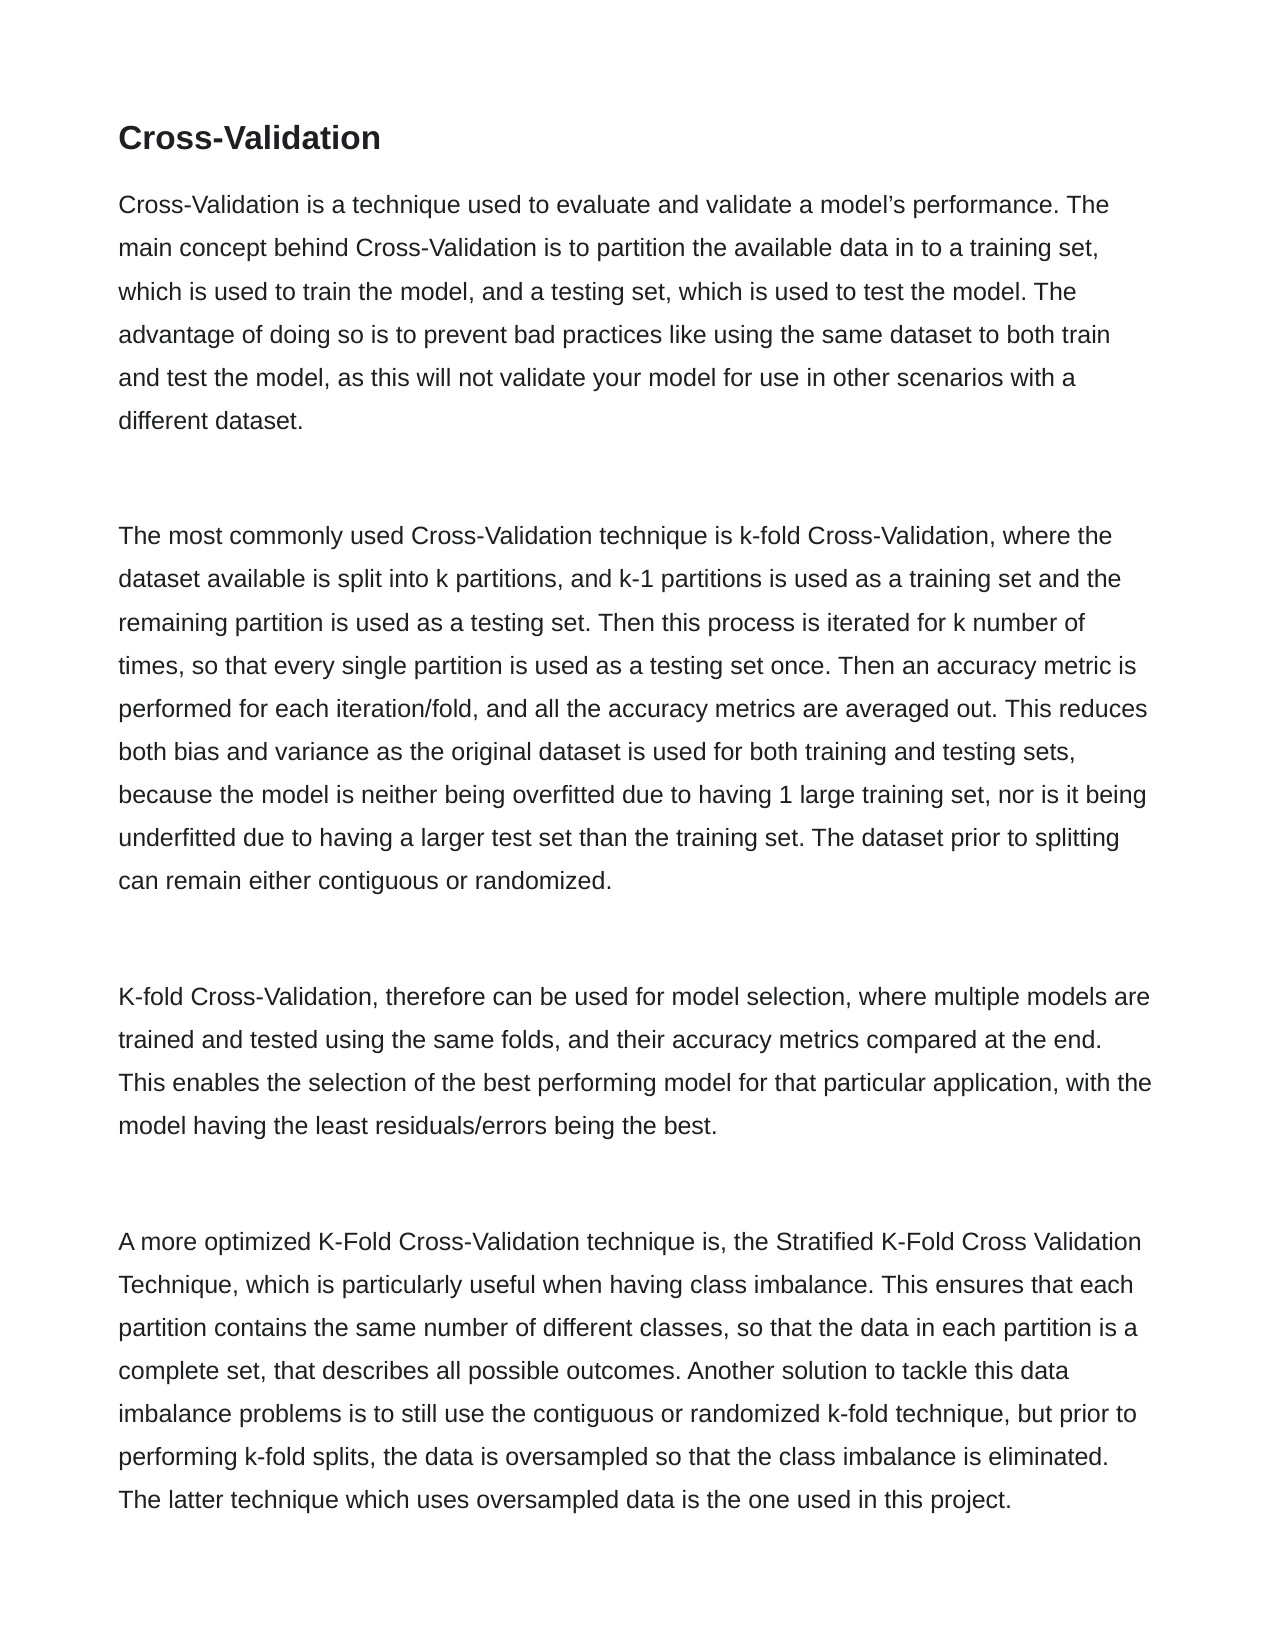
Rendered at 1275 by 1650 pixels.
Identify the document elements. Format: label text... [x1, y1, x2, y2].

text K-fold Cross-Validation, therefore can be used for model selection, where multiple models are trained and tested using the same folds, and their accuracy metrics compared at the end. This enables the selection of the best performing model for that particular application, with the model having the least residuals/errors being the best. [118, 982, 1157, 1140]
text The most commonly used Cross-Validation technique is k-fold Cross-Validation, where the dataset available is split into k partitions, and k-1 partitions is used as a training set and the remaining partition is used as a testing set. Then this process is iterated for k number of times, so that every single partition is used as a testing set once. Then an accuracy metric is performed for each iteration/fold, and all the accuracy metrics are averaged out. This reduces both bias and variance as the original dataset is used for both training and testing sets, because the model is neither being overfitted due to having 1 large training set, nor is it being underfitted due to having a larger test set than the training set. The dataset prior to splitting can remain either contiguous or randomized. [118, 521, 1157, 895]
text Cross-Validation [118, 118, 1157, 157]
text A more optimized K-Fold Cross-Validation technique is, the Stratified K-Fold Cross Validation Technique, which is particularly useful when having class imbalance. This ensures that each partition contains the same number of different classes, so that the data in each partition is a complete set, that describes all possible outcomes. Another solution to tackle this data imbalance problems is to still use the contiguous or randomized k-fold technique, but prior to performing k-fold splits, the data is oversampled so that the class imbalance is eliminated. The latter technique which uses oversampled data is the one used in this project. [118, 1227, 1157, 1514]
text Cross-Validation is a technique used to evaluate and validate a model’s performance. The main concept behind Cross-Validation is to partition the available data in to a training set, which is used to train the model, and a testing set, which is used to test the model. The advantage of doing so is to prevent bad practices like using the same dataset to both train and test the model, as this will not validate your model for use in other scenarios with a different dataset. [118, 190, 1157, 435]
